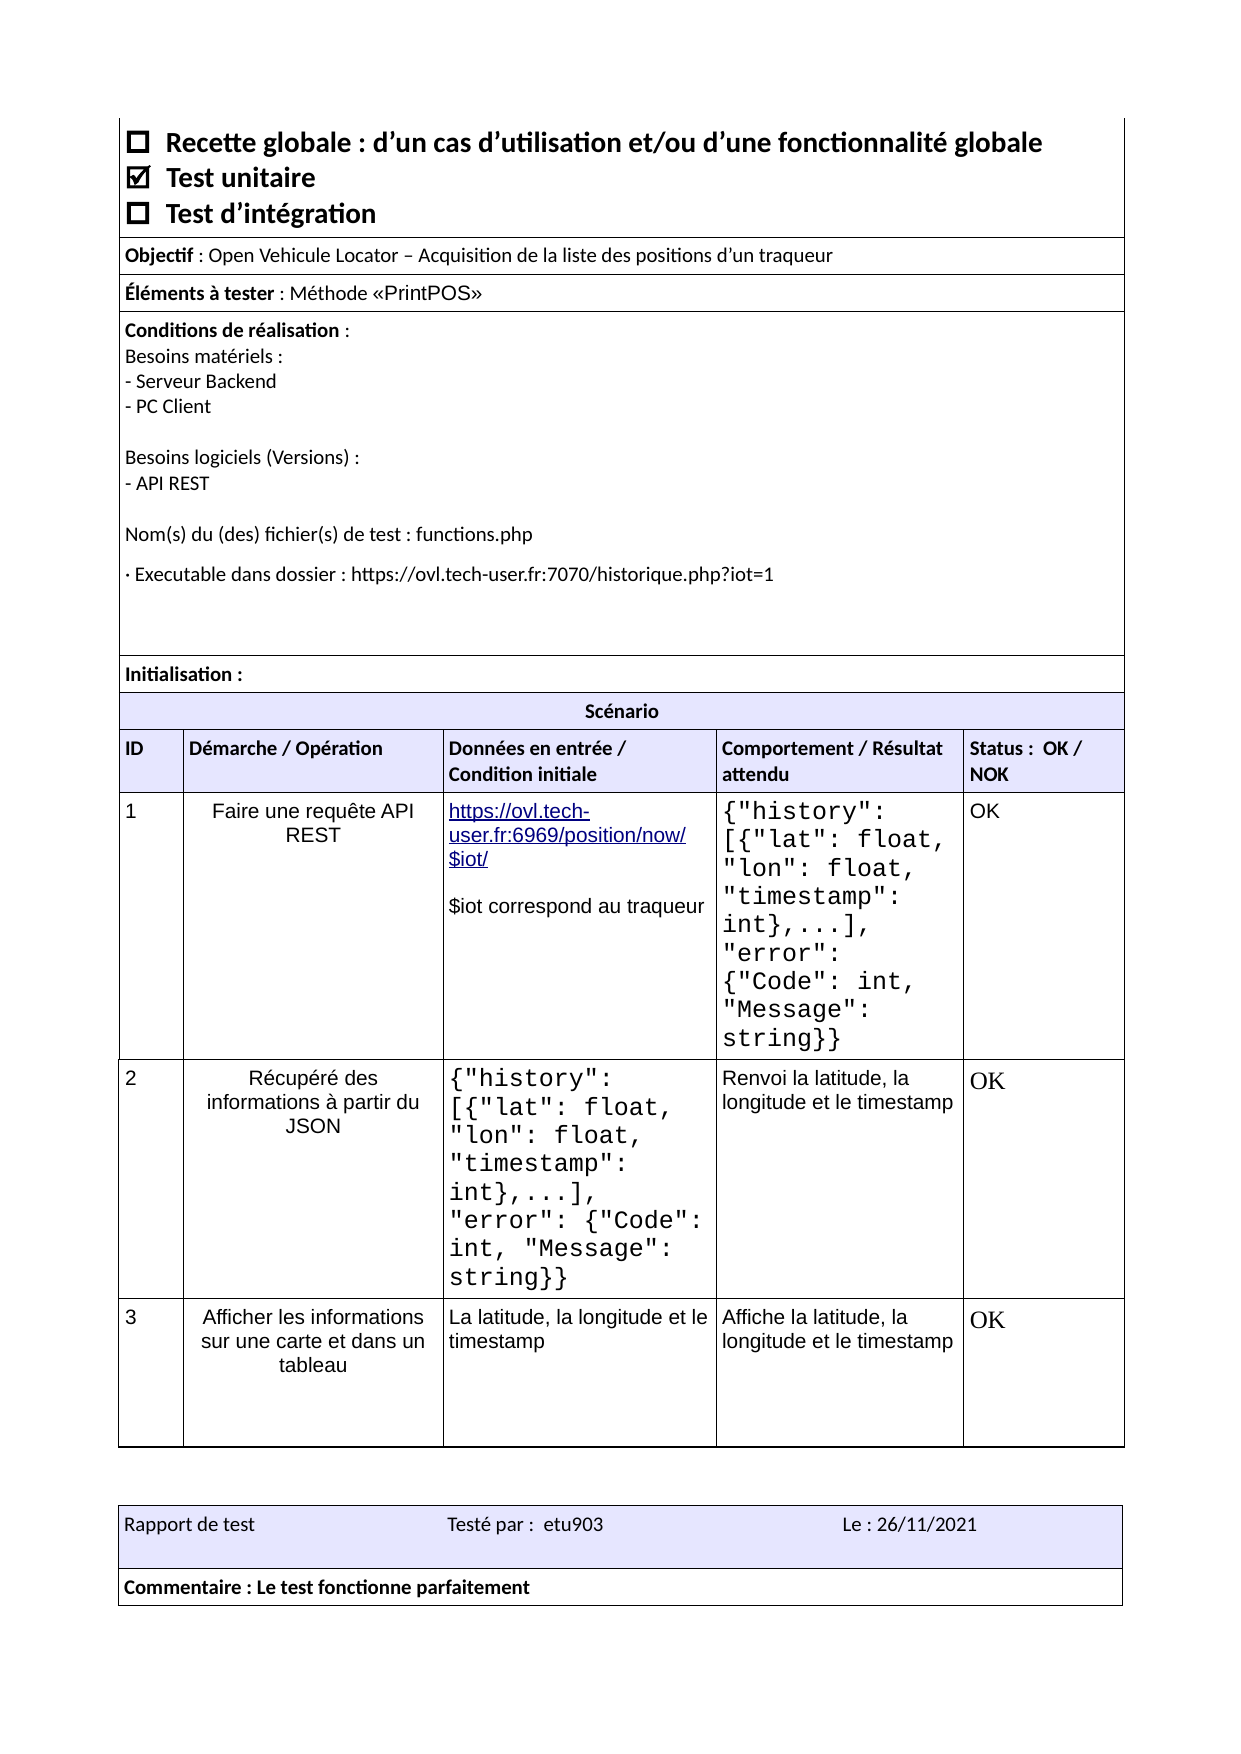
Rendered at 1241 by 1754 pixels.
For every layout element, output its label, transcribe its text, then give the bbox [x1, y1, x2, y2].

table_cell {"history": [{"lat": float, "lon": float, "timestamp": int},...], "error": {"Code": int, "Message": string}} [444, 1060, 716, 1298]
table_cell 3 [119, 1299, 183, 1446]
table_cell {"history": [{"lat": float, "lon": float, "timestamp": int},...], "error": {"Code": int, "Message": string}} [717, 793, 963, 1059]
table_cell Éléments à tester : Méthode «PrintPOS» [120, 275, 1124, 311]
table_cell Comportement / Résultat attendu [717, 730, 963, 792]
table_cell Démarche / Opération [184, 730, 443, 792]
table_cell OK [964, 1299, 1124, 1446]
table_cell 2 [119, 1060, 183, 1298]
table_cell Scénario [120, 693, 1124, 729]
table_header Rapport de test Testé par : etu903 Le : 26/11/2021 [119, 1506, 1122, 1568]
table_cell Renvoi la latitude, la longitude et le timestamp [717, 1060, 963, 1298]
table_cell Afficher les informations sur une carte et dans un tableau [184, 1299, 443, 1446]
table_cell Initialisation : [120, 656, 1124, 692]
table_cell Commentaire : Le test fonctionne parfaitement [119, 1569, 1122, 1605]
table_cell ID [120, 730, 183, 792]
table_cell Objectif : Open Vehicule Locator – Acquisition de la liste des positions d’un traqueur [120, 238, 1124, 274]
table_cell 1 [120, 793, 183, 1059]
table_cell Affiche la latitude, la longitude et le timestamp [717, 1299, 963, 1446]
table_cell OK [964, 1060, 1124, 1298]
table_cell La latitude, la longitude et le timestamp [444, 1299, 716, 1446]
table_cell Récupéré des informations à partir du JSON [184, 1060, 443, 1298]
table_cell https://ovl.tech-user.fr:6969/position/now/$iot/ $iot correspond au traqueur [444, 793, 716, 1059]
table_header  Recette globale : d’un cas d’utilisation et/ou d’une fonctionnalité globale  Test unitaire  Test d’intégration [120, 118, 1124, 236]
table_cell Faire une requête API REST [184, 793, 443, 1059]
table_cell Status : OK / NOK [964, 730, 1124, 792]
table_cell Conditions de réalisation : Besoins matériels : - Serveur Backend - PC Client Besoins logiciels (Versions) : - API REST Nom(s) du (des) fichier(s) de test : functions.php · Executable dans dossier : https://ovl.tech-user.fr:7070/historique.php?iot=1 [120, 312, 1124, 654]
table_cell OK [964, 793, 1124, 1059]
table_cell Données en entrée / Condition initiale [444, 730, 716, 792]
